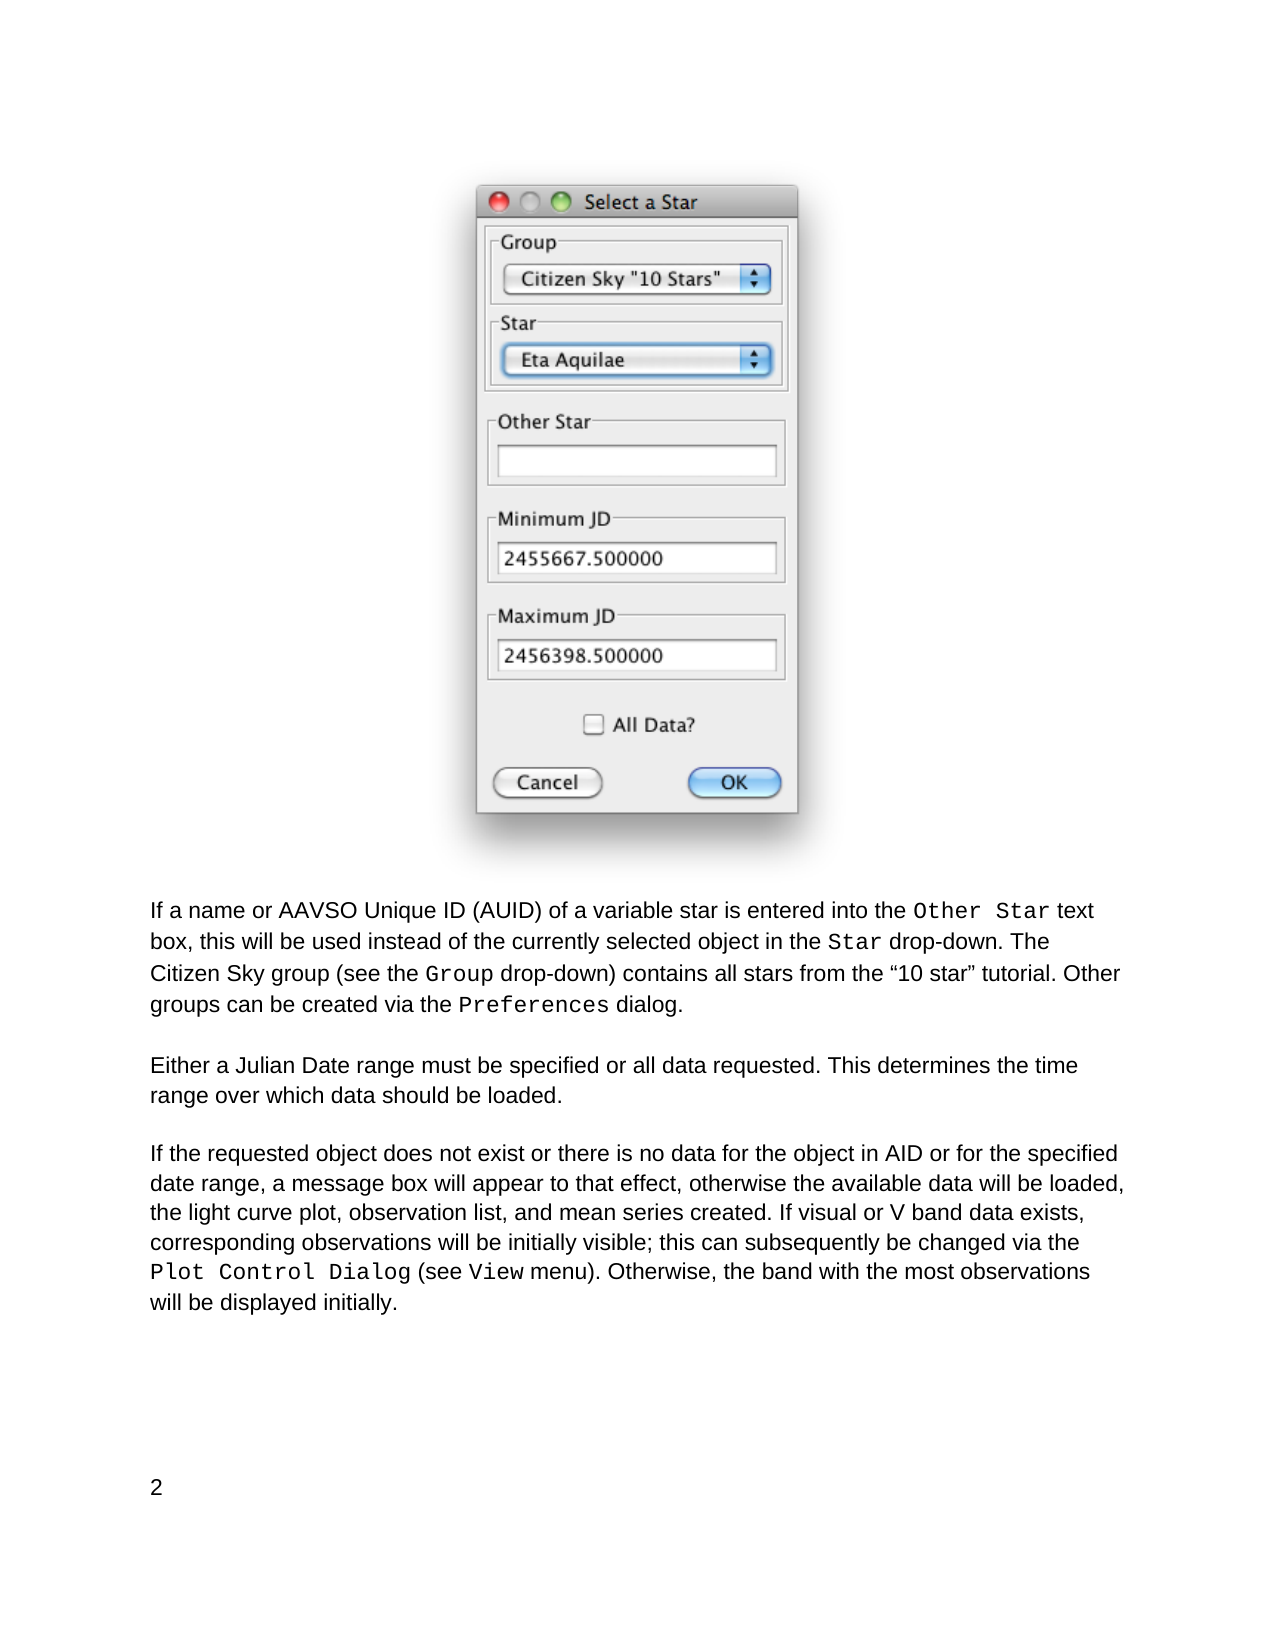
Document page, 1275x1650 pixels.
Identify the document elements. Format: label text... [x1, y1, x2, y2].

text If the requested object does not exist or there is no data for the object in AID or for the specified date range, a message box will appear to that effect, otherwise the available data will be loaded, the light curve plot, observation list, and mean series created. If visual or V band data exists, corresponding observations will be initially visible; this can subsequently be changed via the Plot Control Dialog (see View menu). Otherwise, the band with the most observations will be displayed initially. [150, 1141, 1125, 1316]
text Either a Julian Date range must be specified or all data requested. This determines the time range over which data should be loaded. [150, 1053, 1125, 1108]
text If a name or AAVSO Unique ID (AUID) of a variable star is entered into the Other Star text box, this will be used instead of the currently selected object in the Star drop-down. The Citizen Sky group (see the Group drop-down) contains all stars from the “10 star” tutorial. Other groups can be created via the Preferences dialog. [150, 897, 1125, 1019]
picture [418, 150, 857, 894]
